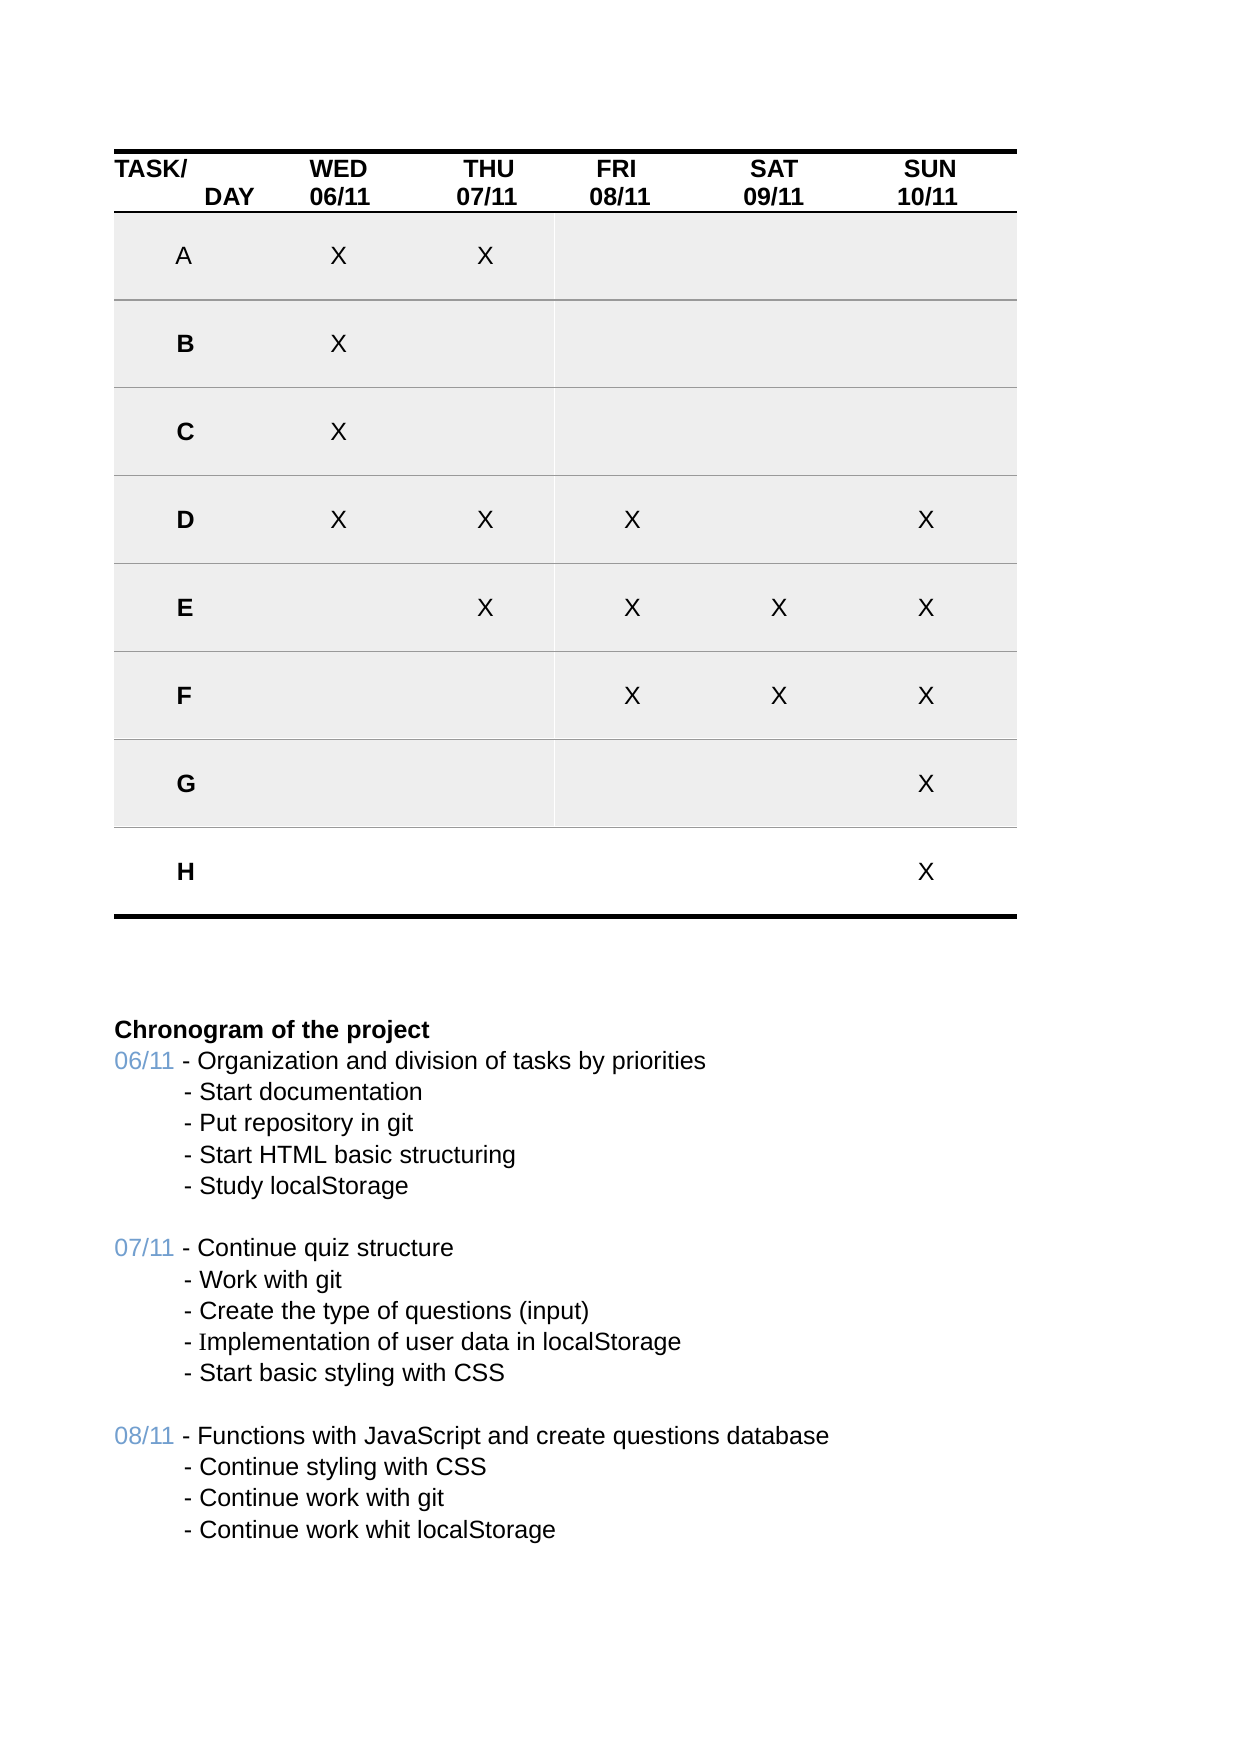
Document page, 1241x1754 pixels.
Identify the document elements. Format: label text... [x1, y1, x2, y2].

table_header SUN 10/11 [848, 154, 1017, 211]
table_cell [261, 564, 408, 651]
table_cell X [848, 652, 1017, 738]
text 08/11 - Functions with JavaScript and create questions database [114, 1418, 1142, 1450]
table_cell X [555, 652, 701, 738]
table_cell X [555, 476, 701, 563]
table_cell X [555, 564, 701, 651]
table_cell G [114, 740, 261, 826]
table_header WED 06/11 [261, 154, 408, 211]
table_cell E [114, 564, 261, 651]
table_cell [848, 213, 1017, 299]
text - Start basic styling with CSS [114, 1356, 1142, 1387]
table_cell [555, 740, 701, 826]
table_cell [701, 740, 848, 826]
text - Start HTML basic structuring [114, 1137, 1142, 1168]
table_cell [408, 388, 554, 475]
text - Work with git [114, 1262, 1142, 1293]
table_cell H [114, 828, 261, 914]
table_cell X [408, 564, 554, 651]
table_cell [555, 301, 701, 387]
text Chronogram of the project [114, 1012, 1142, 1043]
text 06/11 - Organization and division of tasks by priorities [114, 1043, 1142, 1075]
table_header THU 07/11 [408, 154, 554, 211]
table_cell A [114, 213, 261, 299]
text 07/11 - Continue quiz structure [114, 1231, 1142, 1262]
text - Implementation of user data in localStorage [114, 1325, 1142, 1356]
table_cell C [114, 388, 261, 475]
table_cell [701, 828, 848, 914]
table_cell X [261, 388, 408, 475]
table_cell X [848, 828, 1017, 914]
text - Start documentation [114, 1075, 1142, 1106]
table_cell [701, 388, 848, 475]
table_cell X [701, 652, 848, 738]
table_cell [701, 476, 848, 563]
table_cell X [261, 301, 408, 387]
table_cell X [261, 213, 408, 299]
table_cell [261, 828, 408, 914]
table_cell [848, 301, 1017, 387]
table_cell B [114, 301, 261, 387]
text - Continue work with git [114, 1481, 1142, 1512]
table_cell [408, 828, 554, 914]
table_cell [701, 301, 848, 387]
text - Continue work whit localStorage [114, 1512, 1142, 1543]
table_cell [701, 213, 848, 299]
table_cell F [114, 652, 261, 738]
text - Put repository in git [114, 1106, 1142, 1137]
table_cell [408, 740, 554, 826]
table_header SAT 09/11 [701, 154, 848, 211]
table_cell D [114, 476, 261, 563]
table_cell X [408, 213, 554, 299]
table_header TASK/ DAY [114, 154, 261, 211]
table_cell X [848, 476, 1017, 563]
text - Continue styling with CSS [114, 1450, 1142, 1481]
table_cell [408, 652, 554, 738]
table_cell [848, 388, 1017, 475]
table_cell [261, 652, 408, 738]
table_cell X [848, 564, 1017, 651]
text - Study localStorage [114, 1168, 1142, 1200]
table_cell X [848, 740, 1017, 826]
table_cell X [261, 476, 408, 563]
table_cell X [701, 564, 848, 651]
table_cell [555, 388, 701, 475]
table_cell X [408, 476, 554, 563]
table_cell [555, 213, 701, 299]
table_cell [555, 828, 701, 914]
table_cell [261, 740, 408, 826]
table_header FRI 08/11 [555, 154, 701, 211]
table_cell [408, 301, 554, 387]
text - Create the type of questions (input) [114, 1293, 1142, 1325]
